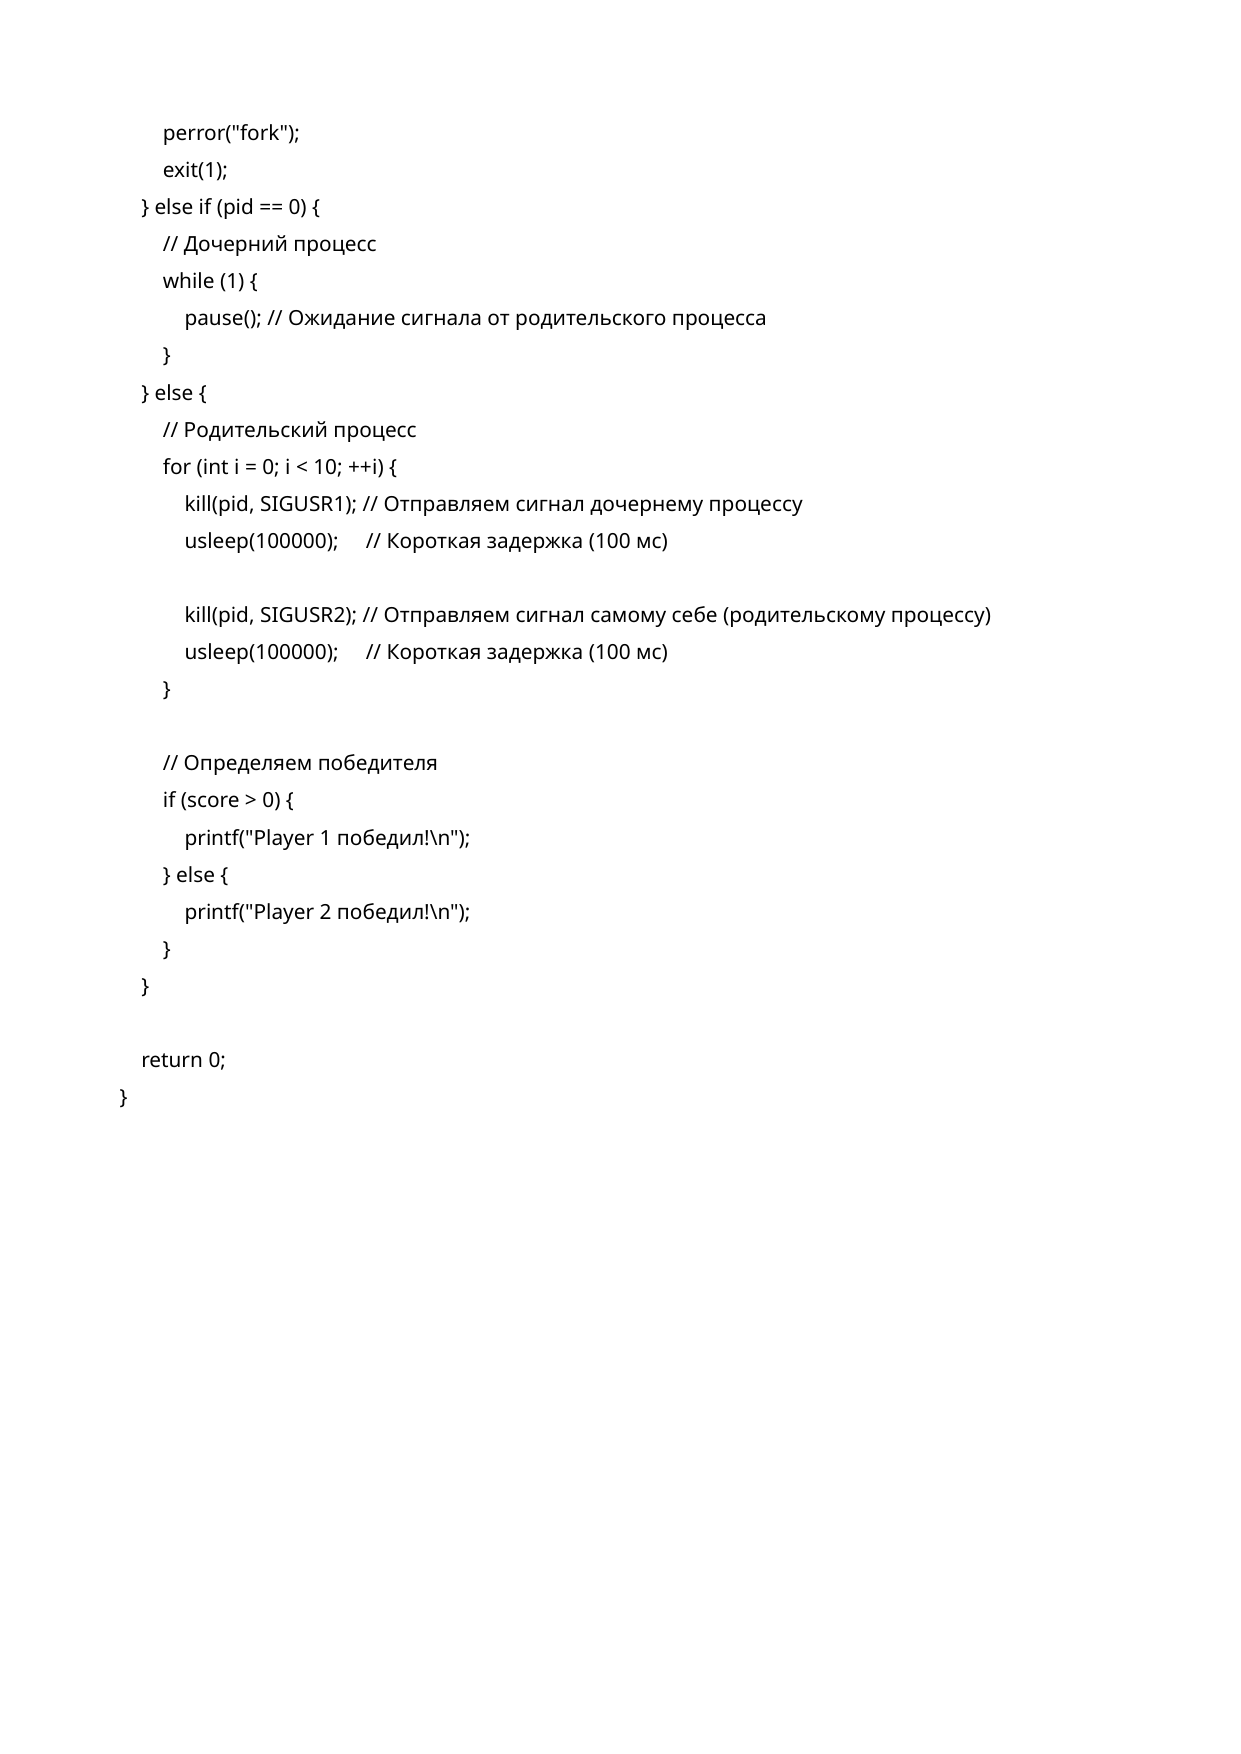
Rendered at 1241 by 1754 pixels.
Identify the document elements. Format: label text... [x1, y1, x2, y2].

text printf("Player 1 победил!\n"); [119, 823, 1122, 851]
text printf("Player 2 победил!\n"); [119, 897, 1122, 925]
text } [119, 341, 1122, 369]
text kill(pid, SIGUSR1); // Отправляем сигнал дочернему процессу [119, 489, 1122, 517]
text // Дочерний процесс [119, 229, 1122, 258]
text usleep(100000); // Короткая задержка (100 мс) [119, 526, 1122, 554]
text kill(pid, SIGUSR2); // Отправляем сигнал самому себе (родительскому процессу) [119, 600, 1122, 629]
text } else if (pid == 0) { [119, 192, 1122, 221]
text if (score > 0) { [119, 786, 1122, 814]
text } else { [119, 860, 1122, 888]
text // Определяем победителя [119, 748, 1122, 777]
text } [119, 971, 1122, 999]
text } [119, 934, 1122, 962]
text // Родительский процесс [119, 415, 1122, 443]
text usleep(100000); // Короткая задержка (100 мс) [119, 637, 1122, 666]
text return 0; [119, 1045, 1122, 1074]
text } [119, 1082, 1122, 1111]
text perror("fork"); [119, 118, 1122, 147]
text for (int i = 0; i < 10; ++i) { [119, 452, 1122, 480]
text pause(); // Ожидание сигнала от родительского процесса [119, 303, 1122, 332]
text while (1) { [119, 266, 1122, 295]
text } else { [119, 378, 1122, 406]
text } [119, 674, 1122, 703]
text exit(1); [119, 155, 1122, 184]
